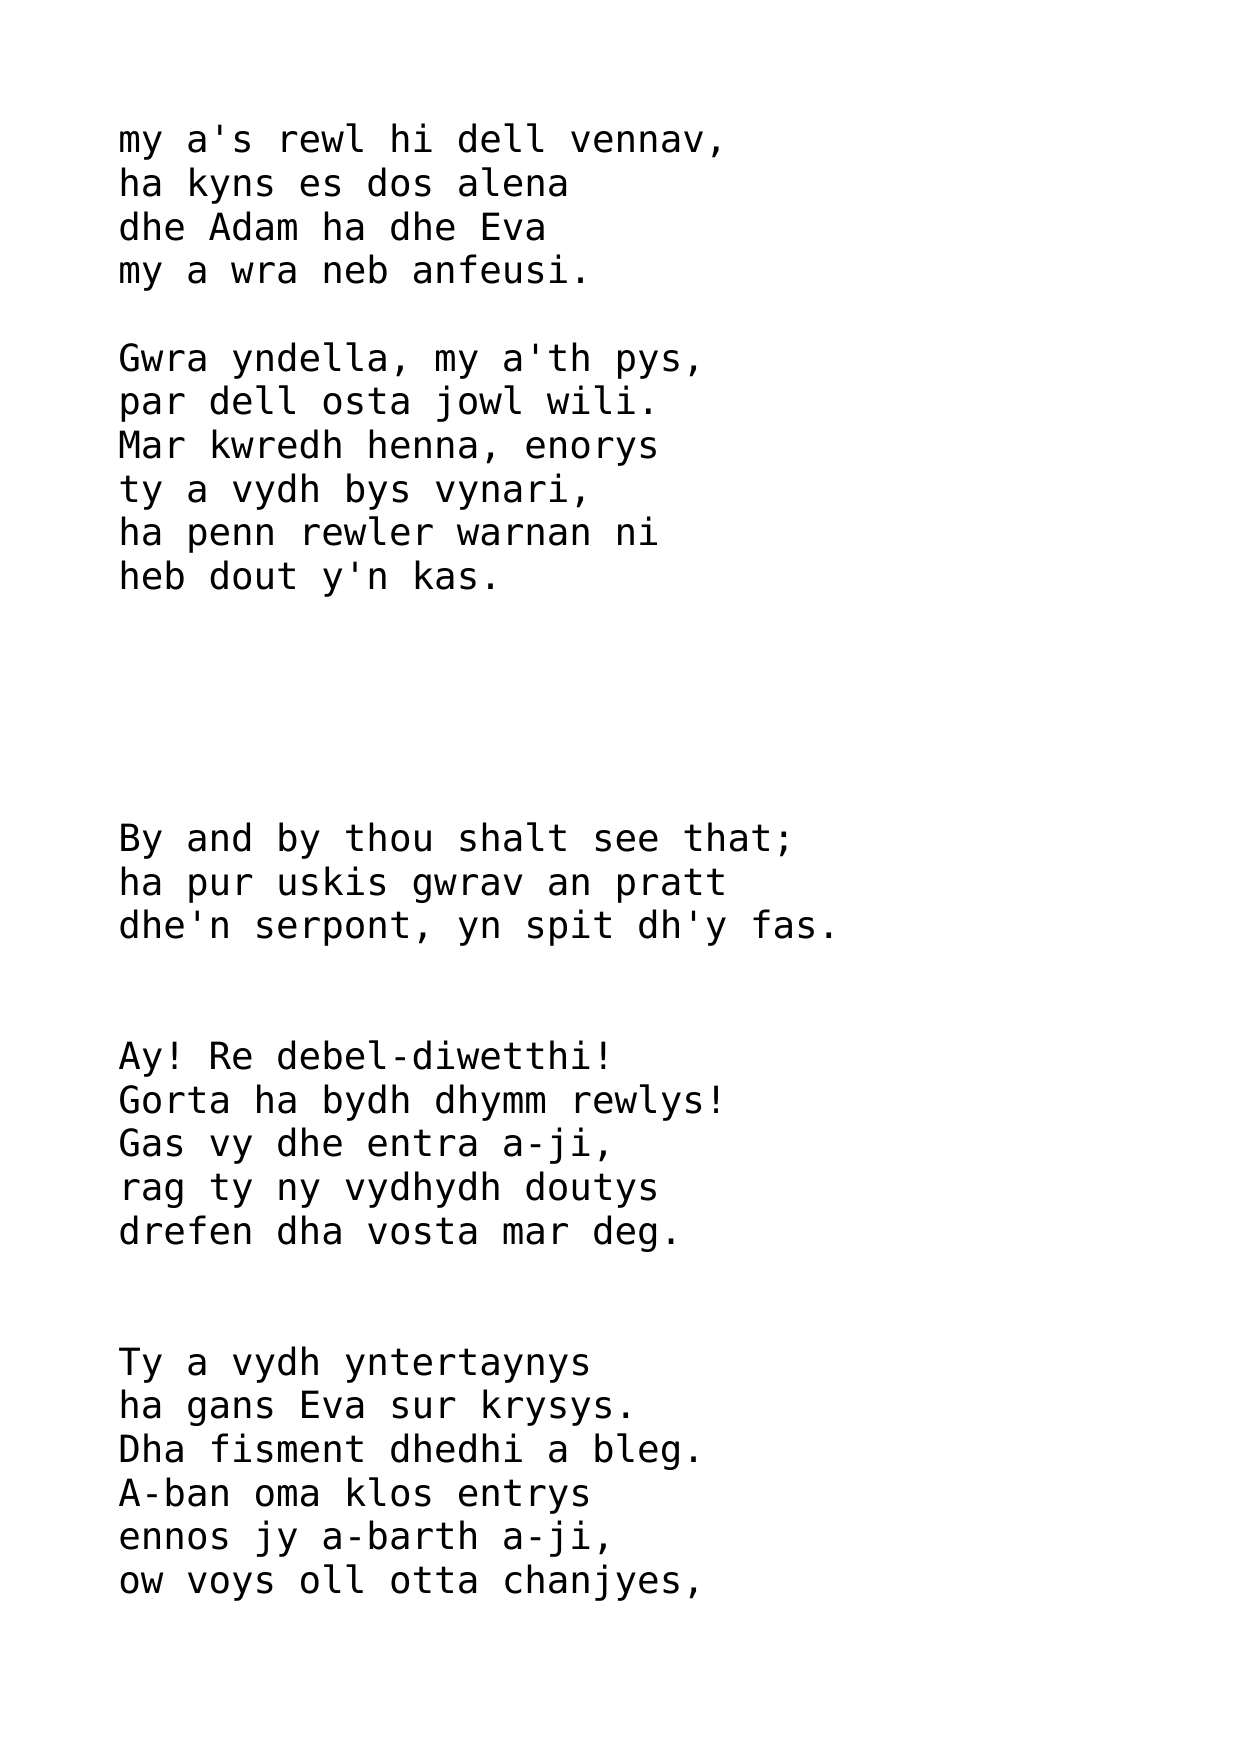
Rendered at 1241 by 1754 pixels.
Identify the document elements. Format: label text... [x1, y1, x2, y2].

text ha penn rewler warnan ni [118, 511, 1122, 554]
text heb dout y'n kas. [118, 554, 1122, 598]
text A-ban oma klos entrys [118, 1471, 1122, 1515]
text my a wra neb anfeusi. [118, 249, 1122, 293]
text dhe Adam ha dhe Eva [118, 205, 1122, 249]
text Gas vy dhe entra a-ji, [118, 1122, 1122, 1166]
text Ay! Re debel-diwetthi! [118, 1035, 1122, 1078]
text ha gans Eva sur krysys. [118, 1384, 1122, 1427]
text par dell osta jowl wili. [118, 380, 1122, 424]
text Dha fisment dhedhi a bleg. [118, 1427, 1122, 1471]
text ha pur uskis gwrav an pratt [118, 860, 1122, 904]
text Mar kwredh henna, enorys [118, 424, 1122, 467]
text ow voys oll otta chanjyes, [118, 1558, 1122, 1602]
text ha kyns es dos alena [118, 162, 1122, 205]
text By and by thou shalt see that; [118, 816, 1122, 860]
text ennos jy a-barth a-ji, [118, 1515, 1122, 1558]
text dhe'n serpont, yn spit dh'y fas. [118, 904, 1122, 947]
text ty a vydh bys vynari, [118, 467, 1122, 511]
text Ty a vydh yntertaynys [118, 1340, 1122, 1384]
text rag ty ny vydhydh doutys [118, 1166, 1122, 1209]
text drefen dha vosta mar deg. [118, 1209, 1122, 1253]
text Gorta ha bydh dhymm rewlys! [118, 1078, 1122, 1122]
text Gwra yndella, my a'th pys, [118, 336, 1122, 380]
text my a's rewl hi dell vennav, [118, 118, 1122, 162]
